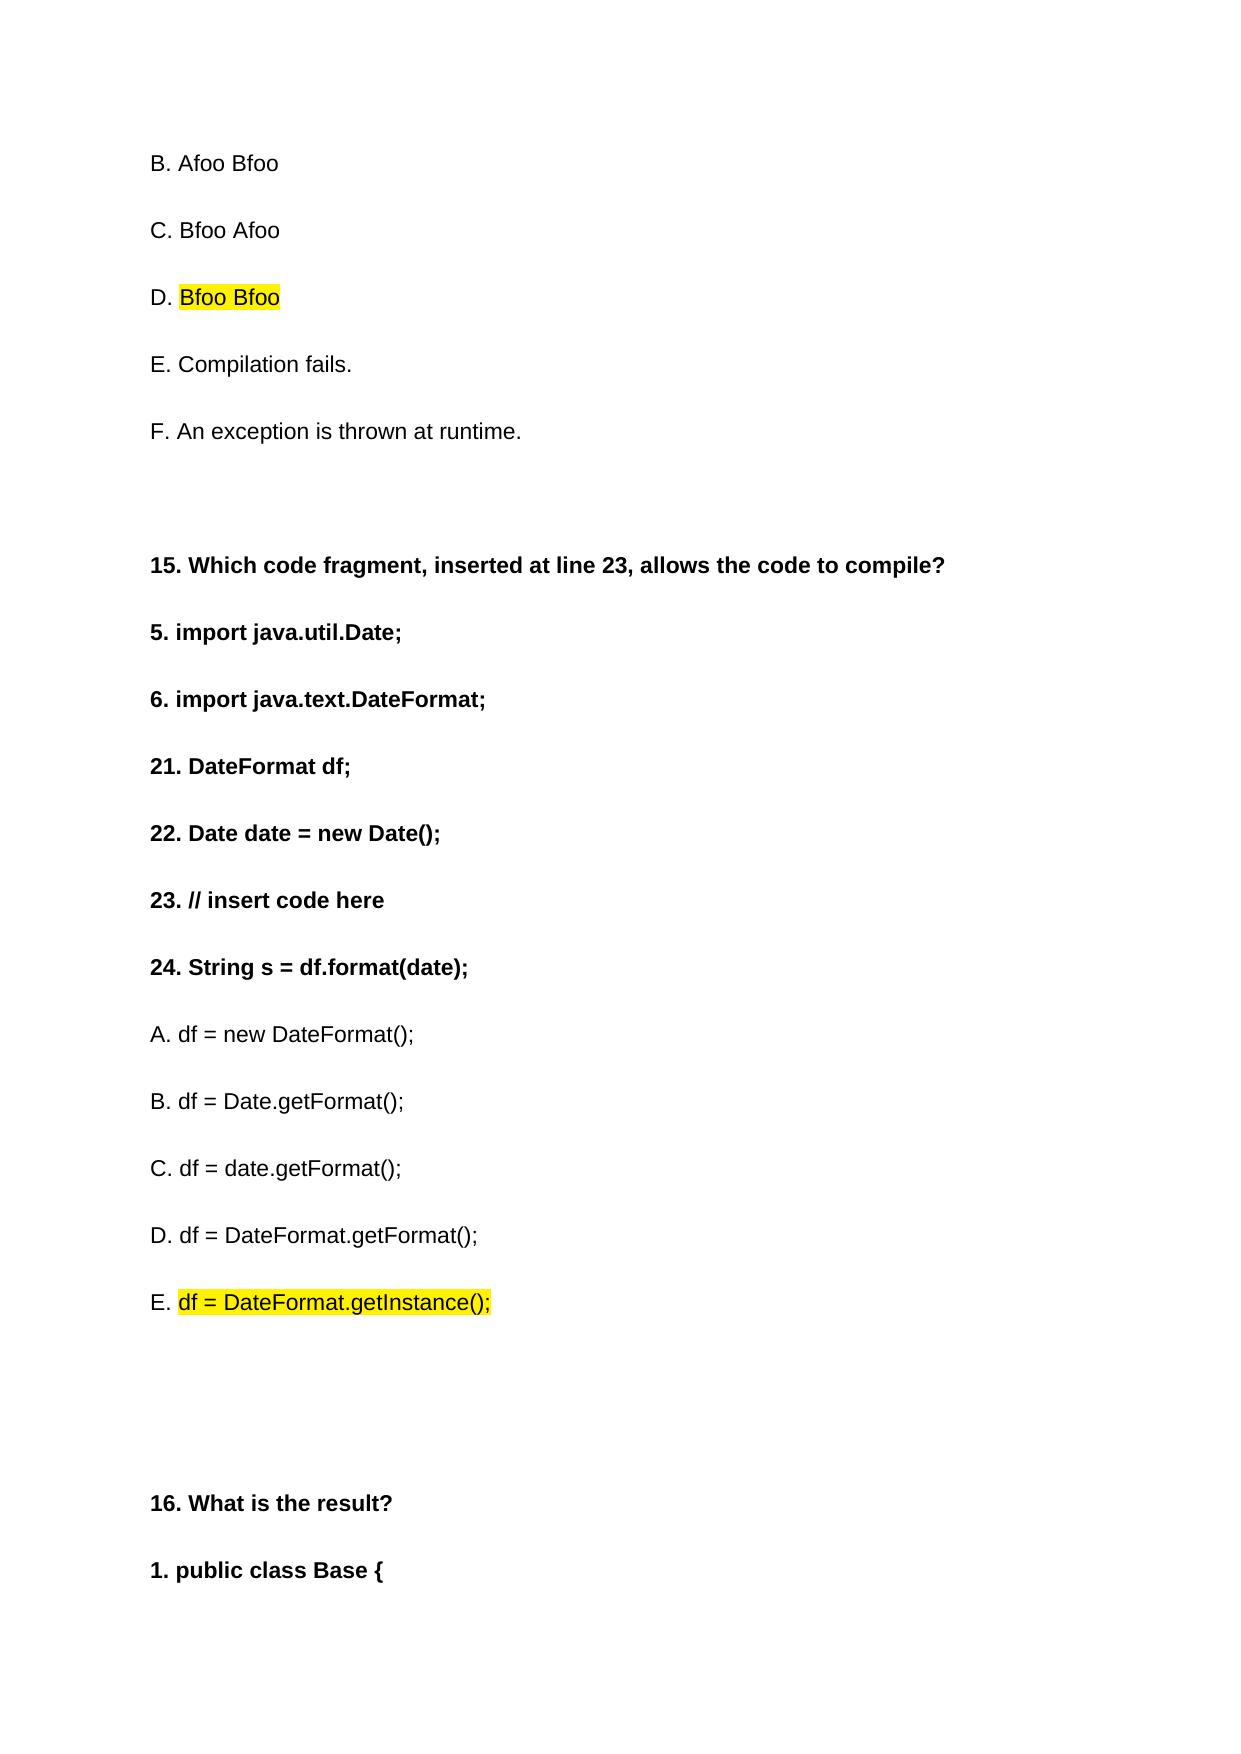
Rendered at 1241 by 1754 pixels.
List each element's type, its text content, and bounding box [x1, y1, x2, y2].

text F. An exception is thrown at runtime. [150, 418, 1090, 444]
text D. Bfoo Bfoo [150, 284, 1090, 310]
text B. df = Date.getFormat(); [150, 1088, 1090, 1114]
text E. df = DateFormat.getInstance(); [150, 1289, 1090, 1315]
text 22. Date date = new Date(); [150, 820, 1090, 846]
text 5. import java.util.Date; [150, 619, 1090, 645]
text C. df = date.getFormat(); [150, 1155, 1090, 1181]
text 23. // insert code here [150, 887, 1090, 913]
text B. Afoo Bfoo [150, 150, 1090, 176]
text E. Compilation fails. [150, 351, 1090, 377]
text 6. import java.text.DateFormat; [150, 686, 1090, 712]
text 24. String s = df.format(date); [150, 954, 1090, 980]
text 1. public class Base { [150, 1557, 1090, 1583]
text 16. What is the result? [150, 1489, 1090, 1516]
text 21. DateFormat df; [150, 753, 1090, 779]
text D. df = DateFormat.getFormat(); [150, 1222, 1090, 1248]
text C. Bfoo Afoo [150, 217, 1090, 243]
text A. df = new DateFormat(); [150, 1021, 1090, 1047]
text 15. Which code fragment, inserted at line 23, allows the code to compile? [150, 552, 1090, 578]
